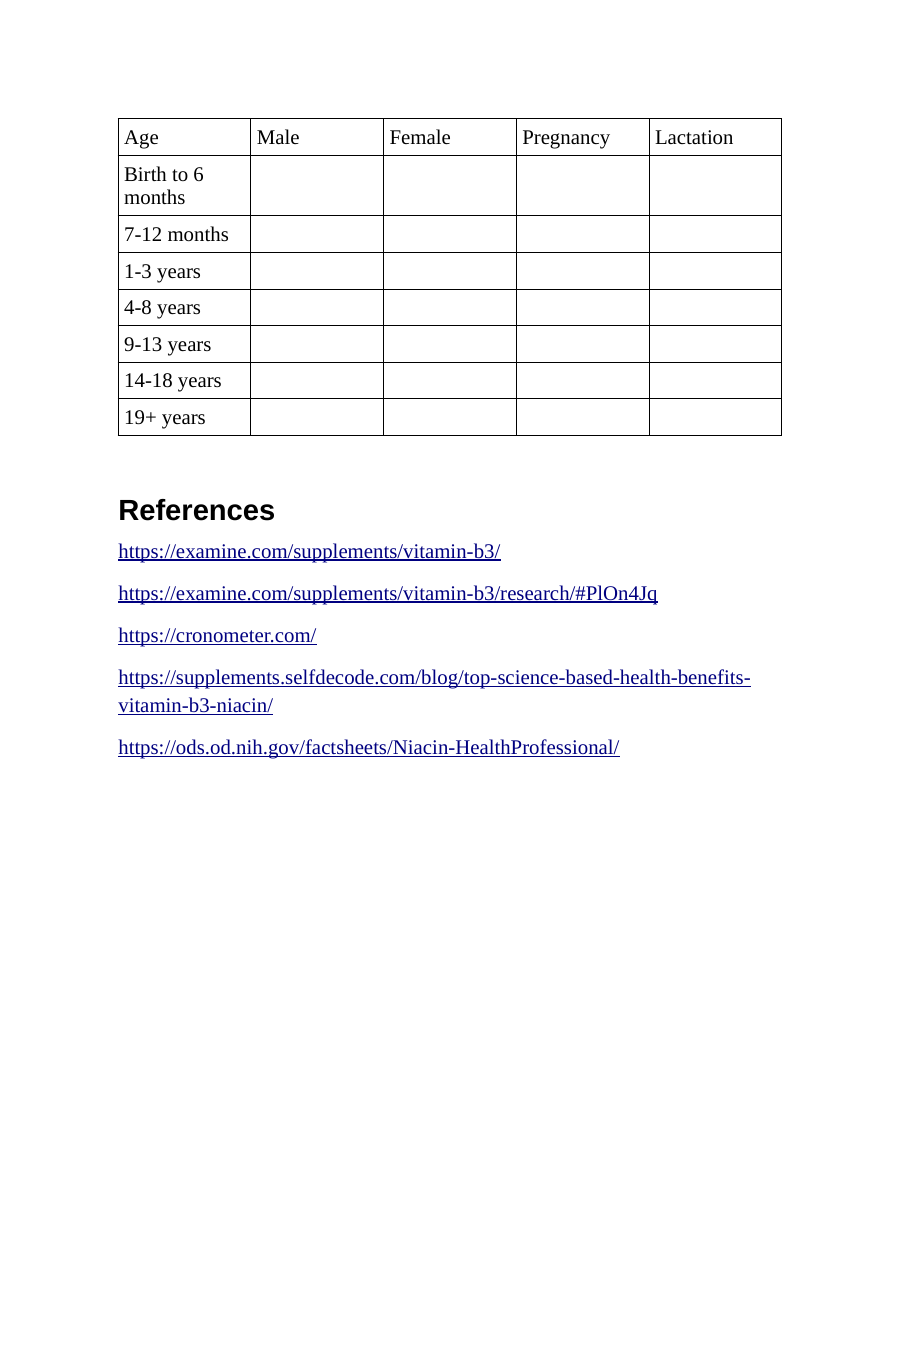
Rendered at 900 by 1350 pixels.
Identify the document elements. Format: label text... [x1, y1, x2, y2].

table_cell 4-8 years [119, 290, 250, 325]
table_cell [251, 216, 383, 252]
table_cell [650, 363, 781, 398]
table_cell [517, 253, 649, 288]
table_cell [650, 216, 781, 252]
table_header Age [119, 119, 250, 155]
text https://supplements.selfdecode.com/blog/top-science-based-health-benefits-vitamin-b3-niacin/ [118, 665, 782, 717]
table_cell 19+ years [119, 399, 250, 435]
table_cell Birth to 6 months [119, 156, 250, 215]
table_cell [650, 156, 781, 215]
table_cell [251, 156, 383, 215]
table_cell 7-12 months [119, 216, 250, 252]
table_cell [517, 156, 649, 215]
table_cell [384, 326, 516, 362]
table_cell [650, 253, 781, 288]
table_cell [517, 399, 649, 435]
text https://cronometer.com/ [118, 623, 782, 647]
table_cell [384, 156, 516, 215]
table_cell [384, 290, 516, 325]
subtitle References [118, 492, 782, 526]
table_cell 9-13 years [119, 326, 250, 362]
table_cell [384, 216, 516, 252]
text https://ods.od.nih.gov/factsheets/Niacin-HealthProfessional/ [118, 735, 782, 759]
table_header Pregnancy [517, 119, 649, 155]
table_cell [384, 363, 516, 398]
table_header Female [384, 119, 516, 155]
table_cell [650, 290, 781, 325]
table_cell 1-3 years [119, 253, 250, 288]
table_cell [650, 399, 781, 435]
table_cell 14-18 years [119, 363, 250, 398]
table_header Lactation [650, 119, 781, 155]
table_header Male [251, 119, 383, 155]
table_cell [517, 326, 649, 362]
text https://examine.com/supplements/vitamin-b3/ [118, 538, 782, 563]
table_cell [384, 399, 516, 435]
table_cell [251, 363, 383, 398]
text https://examine.com/supplements/vitamin-b3/research/#PlOn4Jq [118, 581, 782, 605]
table_cell [517, 216, 649, 252]
table_cell [251, 253, 383, 288]
table_cell [251, 290, 383, 325]
table_cell [251, 326, 383, 362]
table_cell [384, 253, 516, 288]
table_cell [650, 326, 781, 362]
table_cell [517, 290, 649, 325]
table_cell [517, 363, 649, 398]
table_cell [251, 399, 383, 435]
